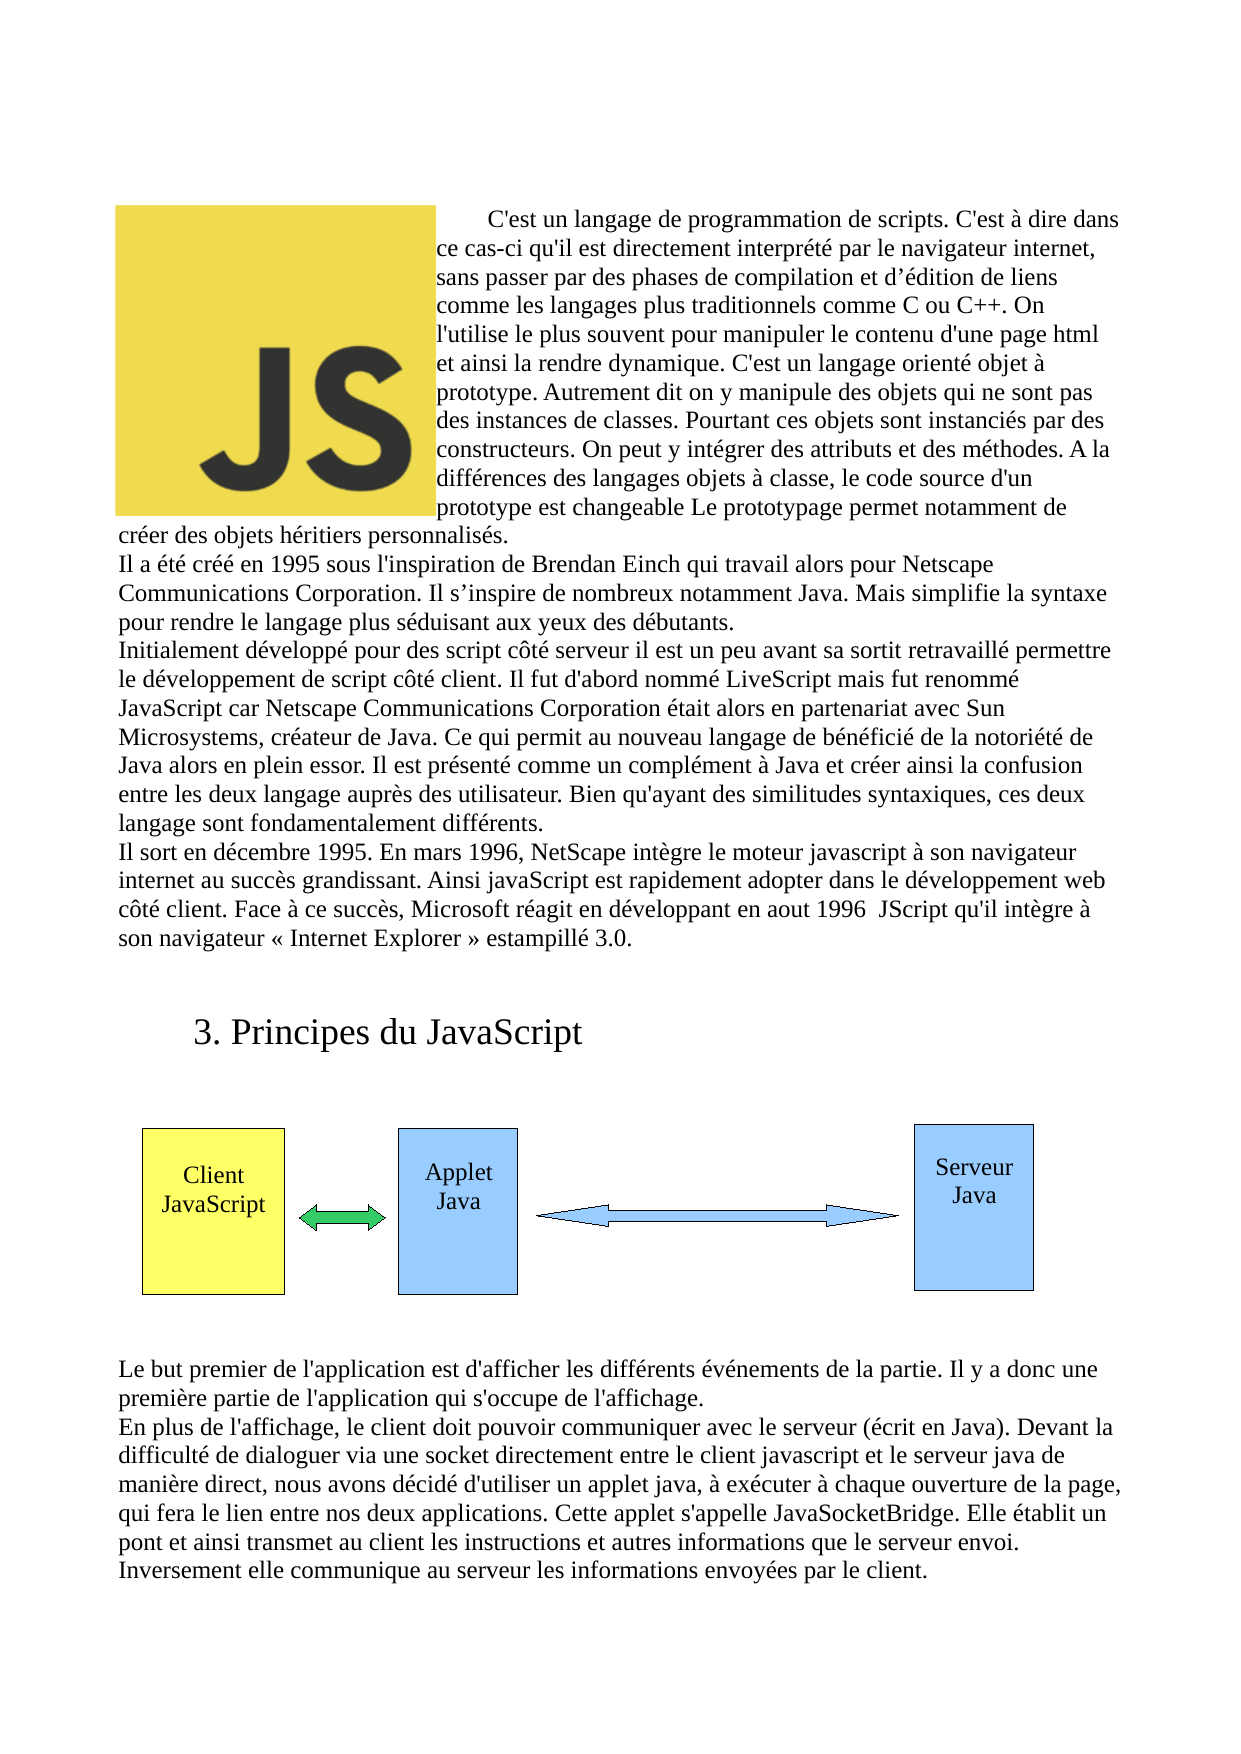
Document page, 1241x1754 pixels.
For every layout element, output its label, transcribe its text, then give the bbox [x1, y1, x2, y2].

picture [115, 205, 437, 516]
text Il a été créé en 1995 sous l'inspiration de Brendan Einch qui travail alors pour Netscape Communications Corporation. Il s’inspire de nombreux notamment Java. Mais simplifie la syntaxe pour rendre le langage plus séduisant aux yeux des débutants. [118, 549, 1122, 636]
text En plus de l'affichage, le client doit pouvoir communiquer avec le serveur (écrit en Java). Devant la difficulté de dialoguer via une socket directement entre le client javascript et le serveur java de manière direct, nous avons décidé d'utiliser un applet java, à exécuter à chaque ouverture de la page, qui fera le lien entre nos deux applications. Cette applet s'appelle JavaSocketBridge. Elle établit un pont et ainsi transmet au client les instructions et autres informations que le serveur envoi. Inversement elle communique au serveur les informations envoyées par le client. [118, 1412, 1122, 1584]
text Initialement développé pour des script côté serveur il est un peu avant sa sortit retravaillé permettre le développement de script côté client. Il fut d'abord nommé LiveScript mais fut renommé JavaScript car Netscape Communications Corporation était alors en partenariat avec Sun Microsystems, créateur de Java. Ce qui permit au nouveau langage de bénéficié de la notoriété de Java alors en plein essor. Il est présenté comme un complément à Java et créer ainsi la confusion entre les deux langage auprès des utilisateur. Bien qu'ayant des similitudes syntaxiques, ces deux langage sont fondamentalement différents. [118, 636, 1122, 837]
text C'est un langage de programmation de scripts. C'est à dire dans ce cas-ci qu'il est directement interprété par le navigateur internet, sans passer par des phases de compilation et d’édition de liens comme les langages plus traditionnels comme C ou C++. On l'utilise le plus souvent pour manipuler le contenu d'une page html et ainsi la rendre dynamique. C'est un langage orienté objet à prototype. Autrement dit on y manipule des objets qui ne sont pas des instances de classes. Pourtant ces objets sont instanciés par des constructeurs. On peut y intégrer des attributs et des méthodes. A la différences des langages objets à classe, le code source d'un prototype est changeable Le prototypage permet notamment de créer des objets héritiers personnalisés. [118, 204, 1122, 549]
text Il sort en décembre 1995. En mars 1996, NetScape intègre le moteur javascript à son navigateur internet au succès grandissant. Ainsi javaScript est rapidement adopter dans le développement web côté client. Face à ce succès, Microsoft réagit en développant en aout 1996 JScript qu'il intègre à son navigateur « Internet Explorer » estampillé 3.0. [118, 837, 1122, 952]
text Le but premier de l'application est d'afficher les différents événements de la partie. Il y a donc une première partie de l'application qui s'occupe de l'affichage. [118, 1354, 1122, 1412]
list Principes du JavaScript [193, 1009, 1122, 1052]
